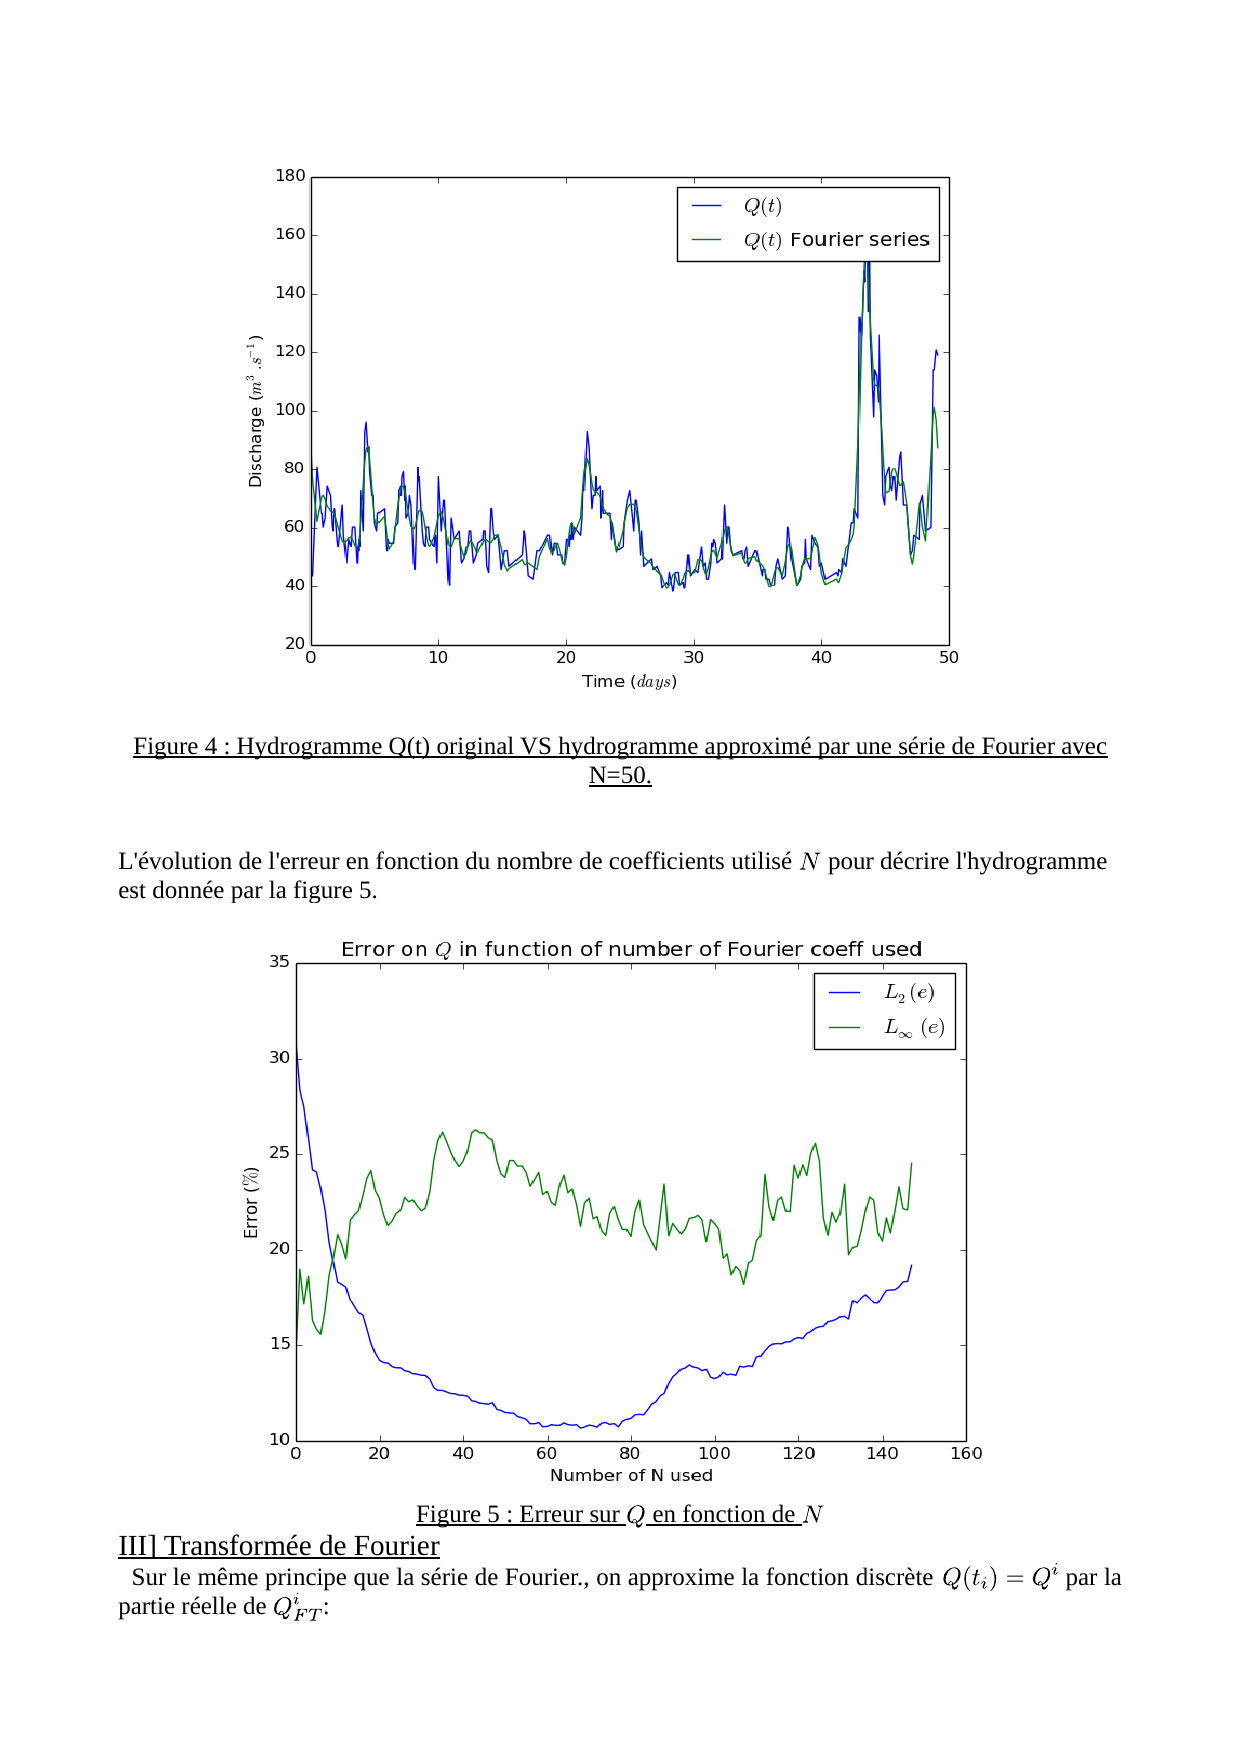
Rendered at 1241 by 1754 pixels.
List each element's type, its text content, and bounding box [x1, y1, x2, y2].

picture [208, 118, 1032, 703]
text Figure 4 : Hydrogramme Q(t) original VS hydrogramme approximé par une série de Fourier avec N=50. [118, 731, 1122, 789]
text Figure 5 : Erreur sur en fonction de [118, 904, 1122, 1528]
text III] Transformée de Fourier [118, 1528, 1122, 1562]
picture [188, 903, 1053, 1500]
text L'évolution de l'erreur en fonction du nombre de coefficients utilisé pour décrire l'hydrogramme est donnée par la figure 5. [118, 846, 1122, 904]
text Sur le même principe que la série de Fourier., on approxime la fonction discrète par la partie réelle de : [118, 1562, 1122, 1621]
